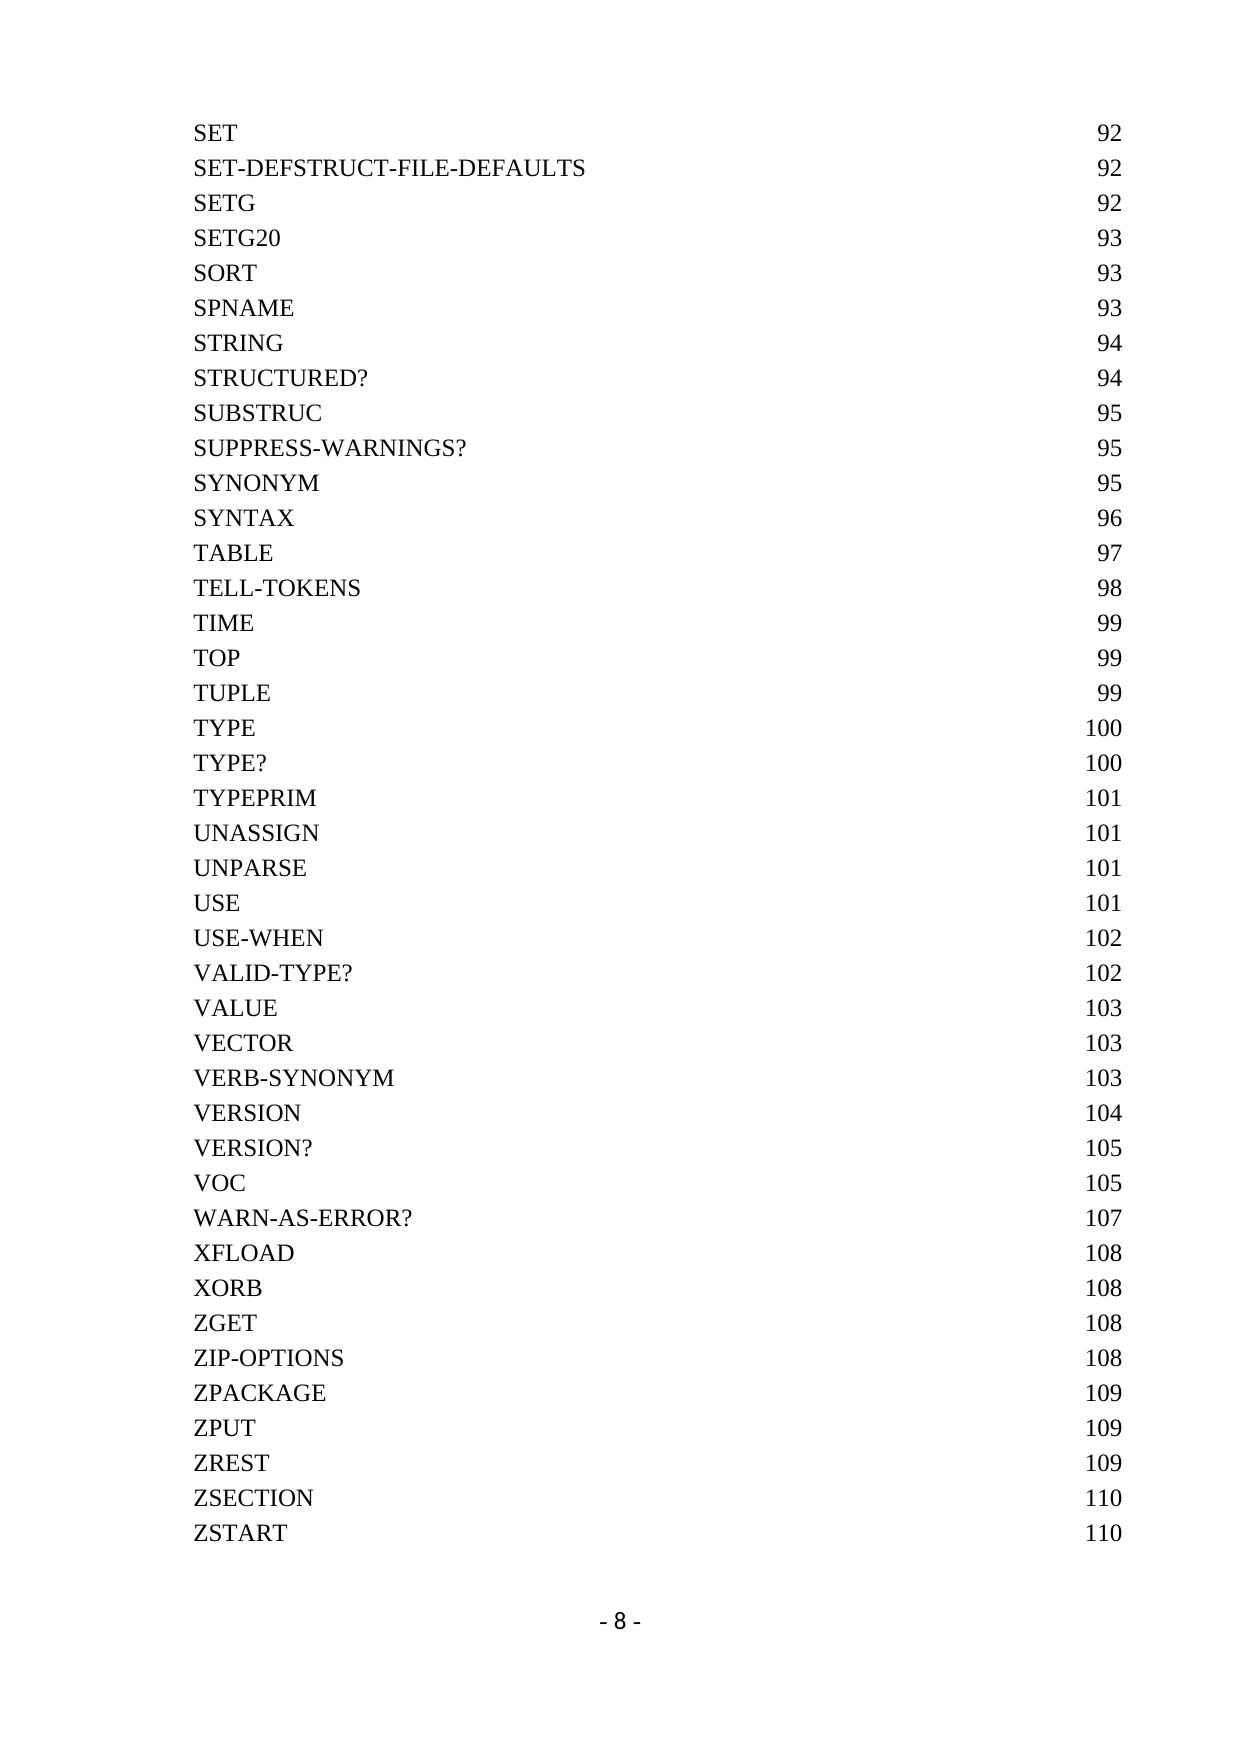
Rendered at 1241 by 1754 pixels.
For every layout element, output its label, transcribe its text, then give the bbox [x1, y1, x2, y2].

text ZREST 109 [193, 1448, 1122, 1477]
text VOC 105 [193, 1168, 1122, 1197]
text SYNONYM 95 [193, 468, 1122, 497]
text VALUE 103 [193, 993, 1122, 1022]
text SORT 93 [193, 258, 1122, 287]
text XORB 108 [193, 1273, 1122, 1302]
text ZPUT 109 [193, 1413, 1122, 1442]
text STRUCTURED? 94 [193, 363, 1122, 392]
text XFLOAD 108 [193, 1238, 1122, 1267]
text VECTOR 103 [193, 1028, 1122, 1057]
text USE 101 [193, 888, 1122, 917]
text ZGET 108 [193, 1308, 1122, 1337]
text USE-WHEN 102 [193, 923, 1122, 952]
text SET-DEFSTRUCT-FILE-DEFAULTS 92 [193, 153, 1122, 182]
text SYNTAX 96 [193, 503, 1122, 532]
text VERB-SYNONYM 103 [193, 1063, 1122, 1092]
text SET 92 [193, 118, 1122, 147]
text TOP 99 [193, 643, 1122, 672]
text TYPE 100 [193, 713, 1122, 742]
text VERSION 104 [193, 1098, 1122, 1127]
text UNPARSE 101 [193, 853, 1122, 882]
text SUBSTRUC 95 [193, 398, 1122, 427]
text ZIP-OPTIONS 108 [193, 1343, 1122, 1372]
text ZSECTION 110 [193, 1483, 1122, 1512]
text ZSTART 110 [193, 1518, 1122, 1547]
text TYPEPRIM 101 [193, 783, 1122, 812]
text TELL-TOKENS 98 [193, 573, 1122, 602]
text SETG 92 [193, 188, 1122, 217]
text TUPLE 99 [193, 678, 1122, 707]
text TIME 99 [193, 608, 1122, 637]
text STRING 94 [193, 328, 1122, 357]
text SUPPRESS-WARNINGS? 95 [193, 433, 1122, 462]
text SPNAME 93 [193, 293, 1122, 322]
text SETG20 93 [193, 223, 1122, 252]
text TYPE? 100 [193, 748, 1122, 777]
text UNASSIGN 101 [193, 818, 1122, 847]
text WARN-AS-ERROR? 107 [193, 1203, 1122, 1232]
text VALID-TYPE? 102 [193, 958, 1122, 987]
text VERSION? 105 [193, 1133, 1122, 1162]
text ZPACKAGE 109 [193, 1378, 1122, 1407]
text TABLE 97 [193, 538, 1122, 567]
